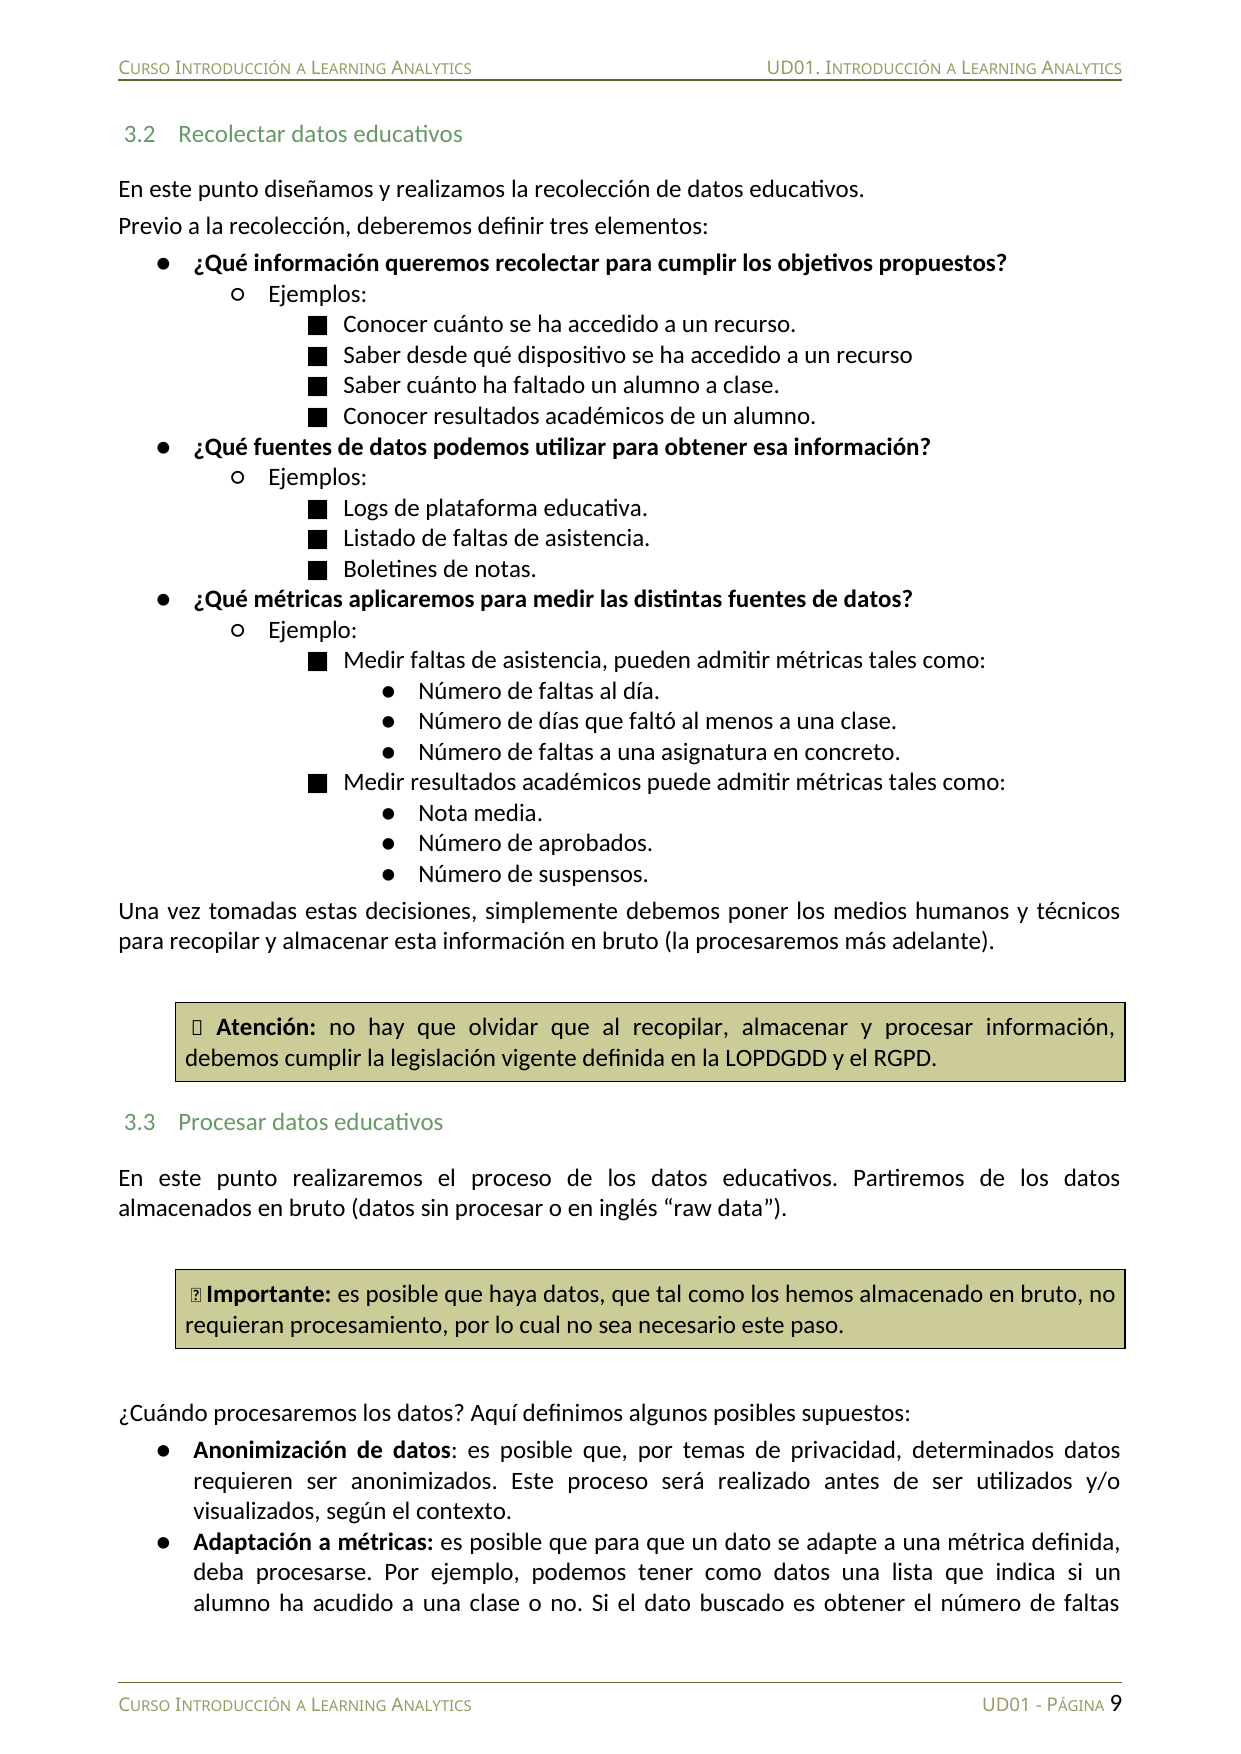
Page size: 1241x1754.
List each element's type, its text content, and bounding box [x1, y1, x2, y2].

text Una vez tomadas estas decisiones, simplemente debemos poner los medios humanos y técnicos para recopilar y almacenar esta información en bruto (la procesaremos más adelante). [118, 895, 1122, 956]
text En este punto diseñamos y realizamos la recolección de datos educativos. [118, 173, 1122, 204]
list Medir faltas de asistencia, pueden admitir métricas tales como: [306, 644, 1122, 675]
list Ejemplos: [231, 278, 1122, 308]
list Saber cuánto ha faltado un alumno a clase. [306, 369, 1122, 400]
list ¿Qué fuentes de datos podemos utilizar para obtener esa información? [156, 431, 1122, 461]
text Previo a la recolección, deberemos definir tres elementos: [118, 211, 1122, 241]
list Nota media. [381, 797, 1122, 827]
list Adaptación a métricas: es posible que para que un dato se adapte a una métrica definida, deba procesarse. Por ejemplo, podemos tener como datos una lista que indica si un alumno ha acudido a una clase o no. Si el dato buscado es obtener el número de faltas [156, 1526, 1122, 1618]
list Logs de plataforma educativa. [306, 492, 1122, 522]
list Número de faltas al día. [381, 675, 1122, 705]
subtitle Procesar datos educativos [118, 1107, 1122, 1137]
list Anonimización de datos: es posible que, por temas de privacidad, determinados datos requieren ser anonimizados. Este proceso será realizado antes de ser utilizados y/o visualizados, según el contexto. [156, 1434, 1122, 1526]
list Boletines de notas. [306, 553, 1122, 583]
subtitle Recolectar datos educativos [118, 118, 1122, 148]
list Número de suspensos. [381, 858, 1122, 888]
list Listado de faltas de asistencia. [306, 522, 1122, 553]
list Ejemplos: [231, 461, 1122, 492]
list Ejemplo: [231, 614, 1122, 644]
text ¿Cuándo procesaremos los datos? Aquí definimos algunos posibles supuestos: [118, 1397, 1122, 1428]
text ❕ Atención: no hay que olvidar que al recopilar, almacenar y procesar información, debemos cumplir la legislación vigente definida en la LOPDGDD y el RGPD. [176, 1003, 1124, 1081]
list ¿Qué métricas aplicaremos para medir las distintas fuentes de datos? [156, 583, 1122, 614]
list Conocer resultados académicos de un alumno. [306, 400, 1122, 431]
list Número de días que faltó al menos a una clase. [381, 705, 1122, 736]
list Saber desde qué dispositivo se ha accedido a un recurso [306, 339, 1122, 369]
text En este punto realizaremos el proceso de los datos educativos. Partiremos de los datos almacenados en bruto (datos sin procesar o en inglés “raw data”). [118, 1162, 1122, 1223]
text 📖 Importante: es posible que haya datos, que tal como los hemos almacenado en bruto, no requieran procesamiento, por lo cual no sea necesario este paso. [176, 1270, 1124, 1348]
list ¿Qué información queremos recolectar para cumplir los objetivos propuestos? [156, 247, 1122, 278]
list Número de faltas a una asignatura en concreto. [381, 736, 1122, 766]
list Medir resultados académicos puede admitir métricas tales como: [306, 766, 1122, 797]
list Número de aprobados. [381, 827, 1122, 858]
list Conocer cuánto se ha accedido a un recurso. [306, 308, 1122, 339]
